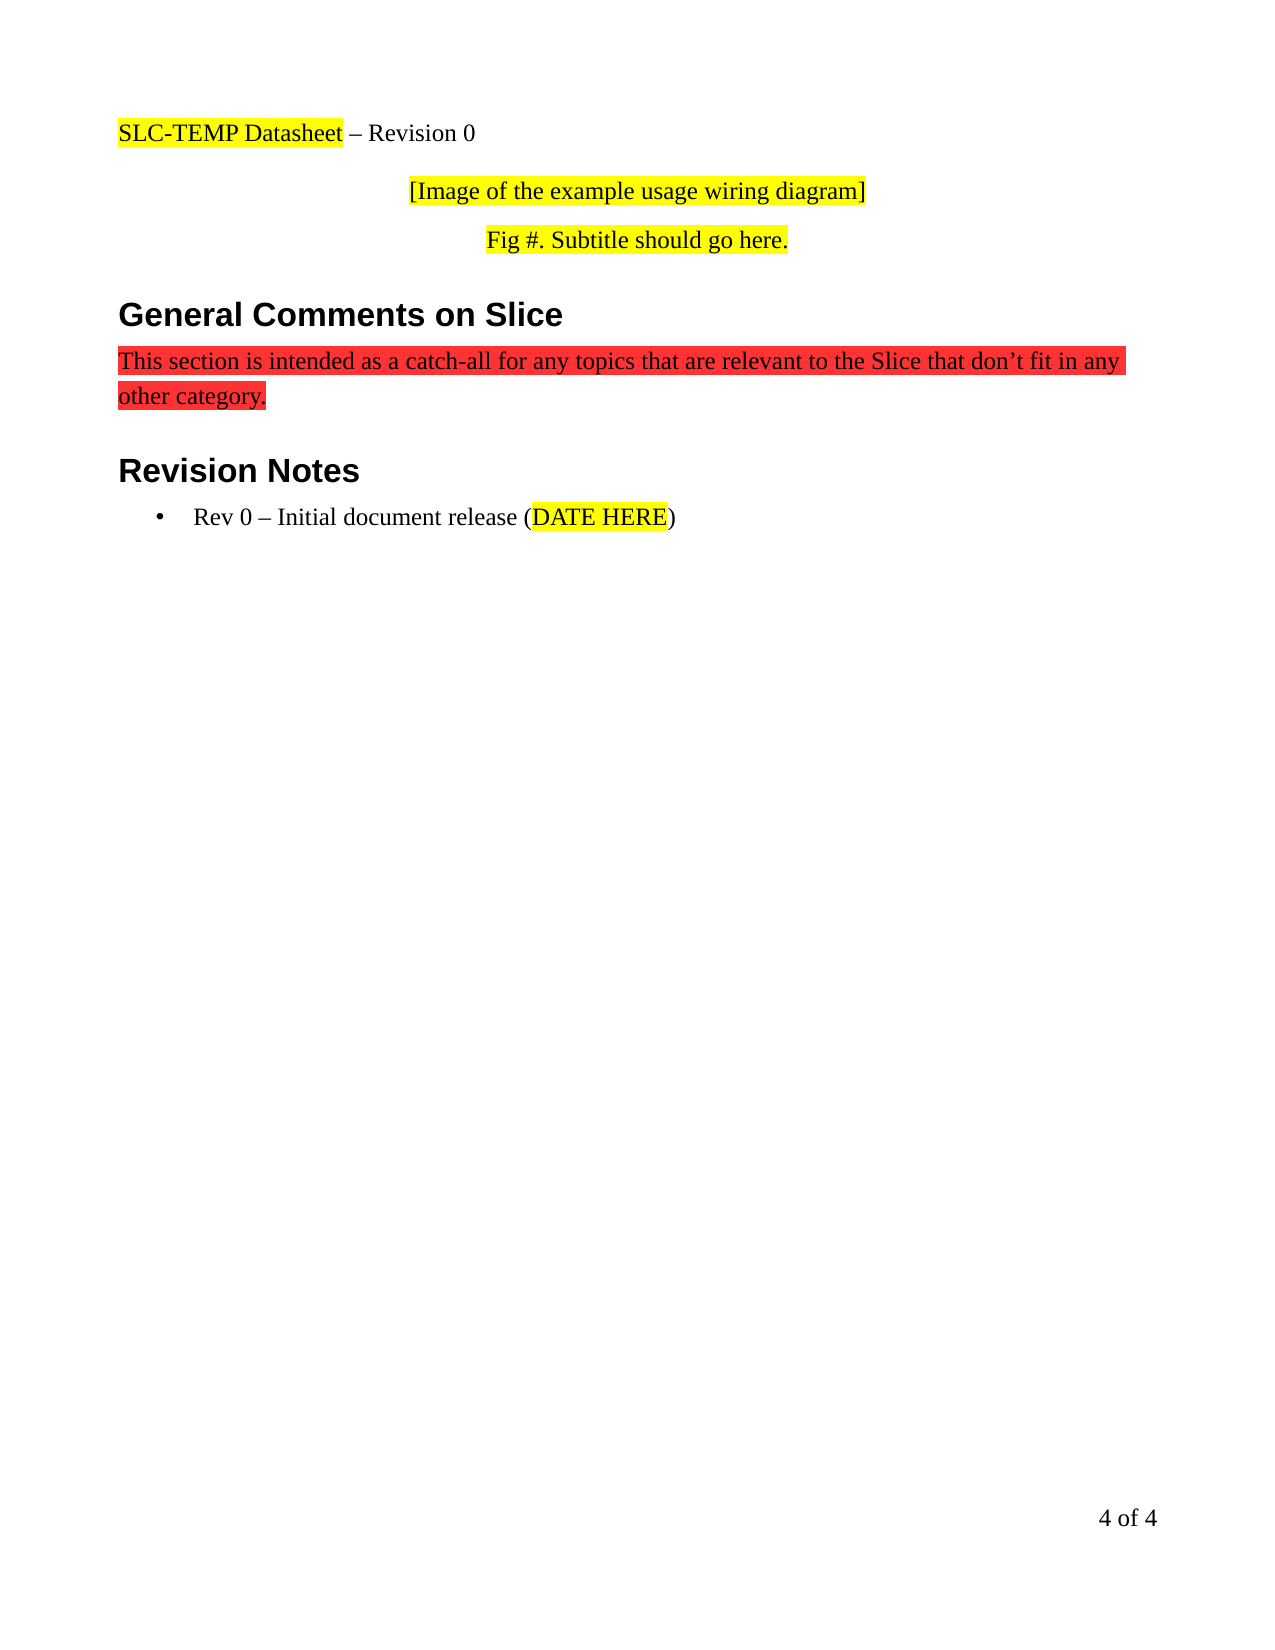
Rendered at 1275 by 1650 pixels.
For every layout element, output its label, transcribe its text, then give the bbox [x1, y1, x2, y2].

text Fig #. Subtitle should go here. [118, 225, 1157, 254]
text This section is intended as a catch-all for any topics that are relevant to the Slice that don’t fit in any other category. [118, 346, 1157, 410]
subtitle General Comments on Slice [118, 295, 1157, 334]
text [Image of the example usage wiring diagram] [118, 176, 1157, 205]
list Rev 0 – Initial document release (DATE HERE) [156, 502, 1157, 531]
subtitle Revision Notes [118, 451, 1157, 489]
